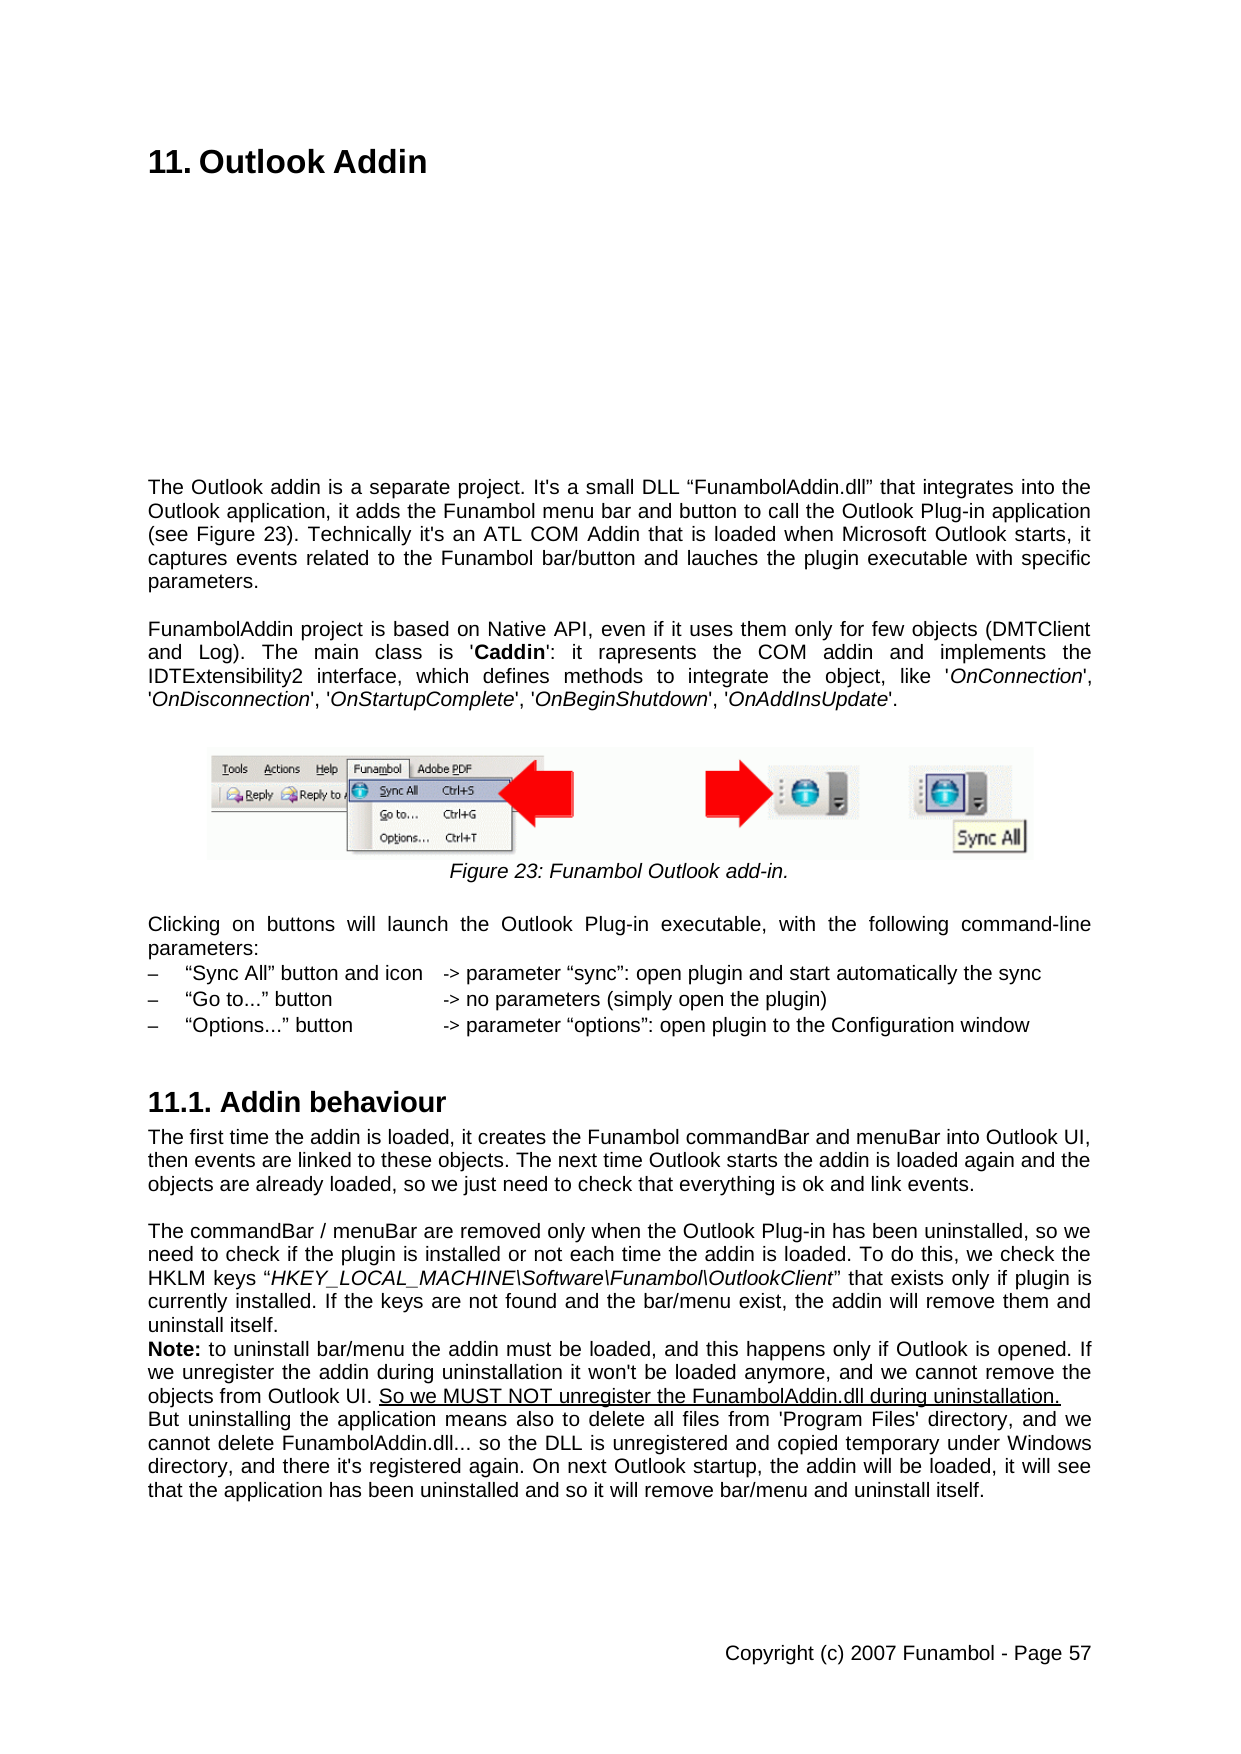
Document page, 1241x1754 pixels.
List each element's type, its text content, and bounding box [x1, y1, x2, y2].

list “Go to...” button -> no parameters (simply open the plugin) [148, 986, 1093, 1012]
text But uninstalling the application means also to delete all files from 'Program Files' directory, and we cannot delete FunambolAddin.dll... so the DLL is unregistered and copied temporary under Windows directory, and there it's registered again. On next Outlook startup, the addin will be loaded, it will see that the application has been uninstalled and so it will remove bar/menu and uninstall itself. [148, 1408, 1093, 1502]
text FunambolAddin project is based on Native API, even if it uses them only for few objects (DMTClient and Log). The main class is 'Caddin': it rapresents the COM addin and implements the IDTExtensibility2 interface, which defines methods to integrate the object, like 'OnConnection', 'OnDisconnection', 'OnStartupComplete', 'OnBeginShutdown', 'OnAddInsUpdate'. [148, 617, 1093, 711]
subtitle Addin behaviour [148, 1086, 1093, 1119]
text Clicking on buttons will launch the Outlook Plug-in executable, with the following command-line parameters: [148, 711, 1093, 960]
list “Options...” button -> parameter “options”: open plugin to the Configuration window [148, 1012, 1093, 1038]
text The first time the addin is loaded, it creates the Funambol commandBar and menuBar into Outlook UI, then events are linked to these objects. The next time Outlook starts the addin is loaded again and the objects are already loaded, so we just need to check that everything is ok and link events. [148, 1125, 1093, 1196]
text The Outlook addin is a separate project. It's a small DLL “FunambolAddin.dll” that integrates into the Outlook application, it adds the Funambol menu bar and button to call the Outlook Plug-in application (see Figure 23). Technically it's an ATL COM Addin that is loaded when Microsoft Outlook starts, it captures events related to the Funambol bar/button and lauches the plugin executable with specific parameters. [148, 476, 1093, 593]
text Figure 23: Funambol Outlook add-in. [207, 860, 1033, 883]
list “Sync All” button and icon -> parameter “sync”: open plugin and start automatically the sync [148, 960, 1093, 986]
text Note: to uninstall bar/menu the addin must be loaded, and this happens only if Outlook is opened. If we unregister the addin during uninstallation it won't be loaded anymore, and we cannot remove the objects from Outlook UI. So we MUST NOT unregister the FunambolAddin.dll during uninstallation. [148, 1337, 1093, 1408]
picture [206, 747, 1034, 860]
subtitle Outlook Addin [148, 143, 1093, 180]
text The commandBar / menuBar are removed only when the Outlook Plug-in has been uninstalled, so we need to check if the plugin is installed or not each time the addin is loaded. To do this, we check the HKLM keys “HKEY_LOCAL_MACHINE\Software\Funambol\OutlookClient” that exists only if plugin is currently installed. If the keys are not found and the bar/menu exist, the addin will remove them and uninstall itself. [148, 1219, 1093, 1337]
